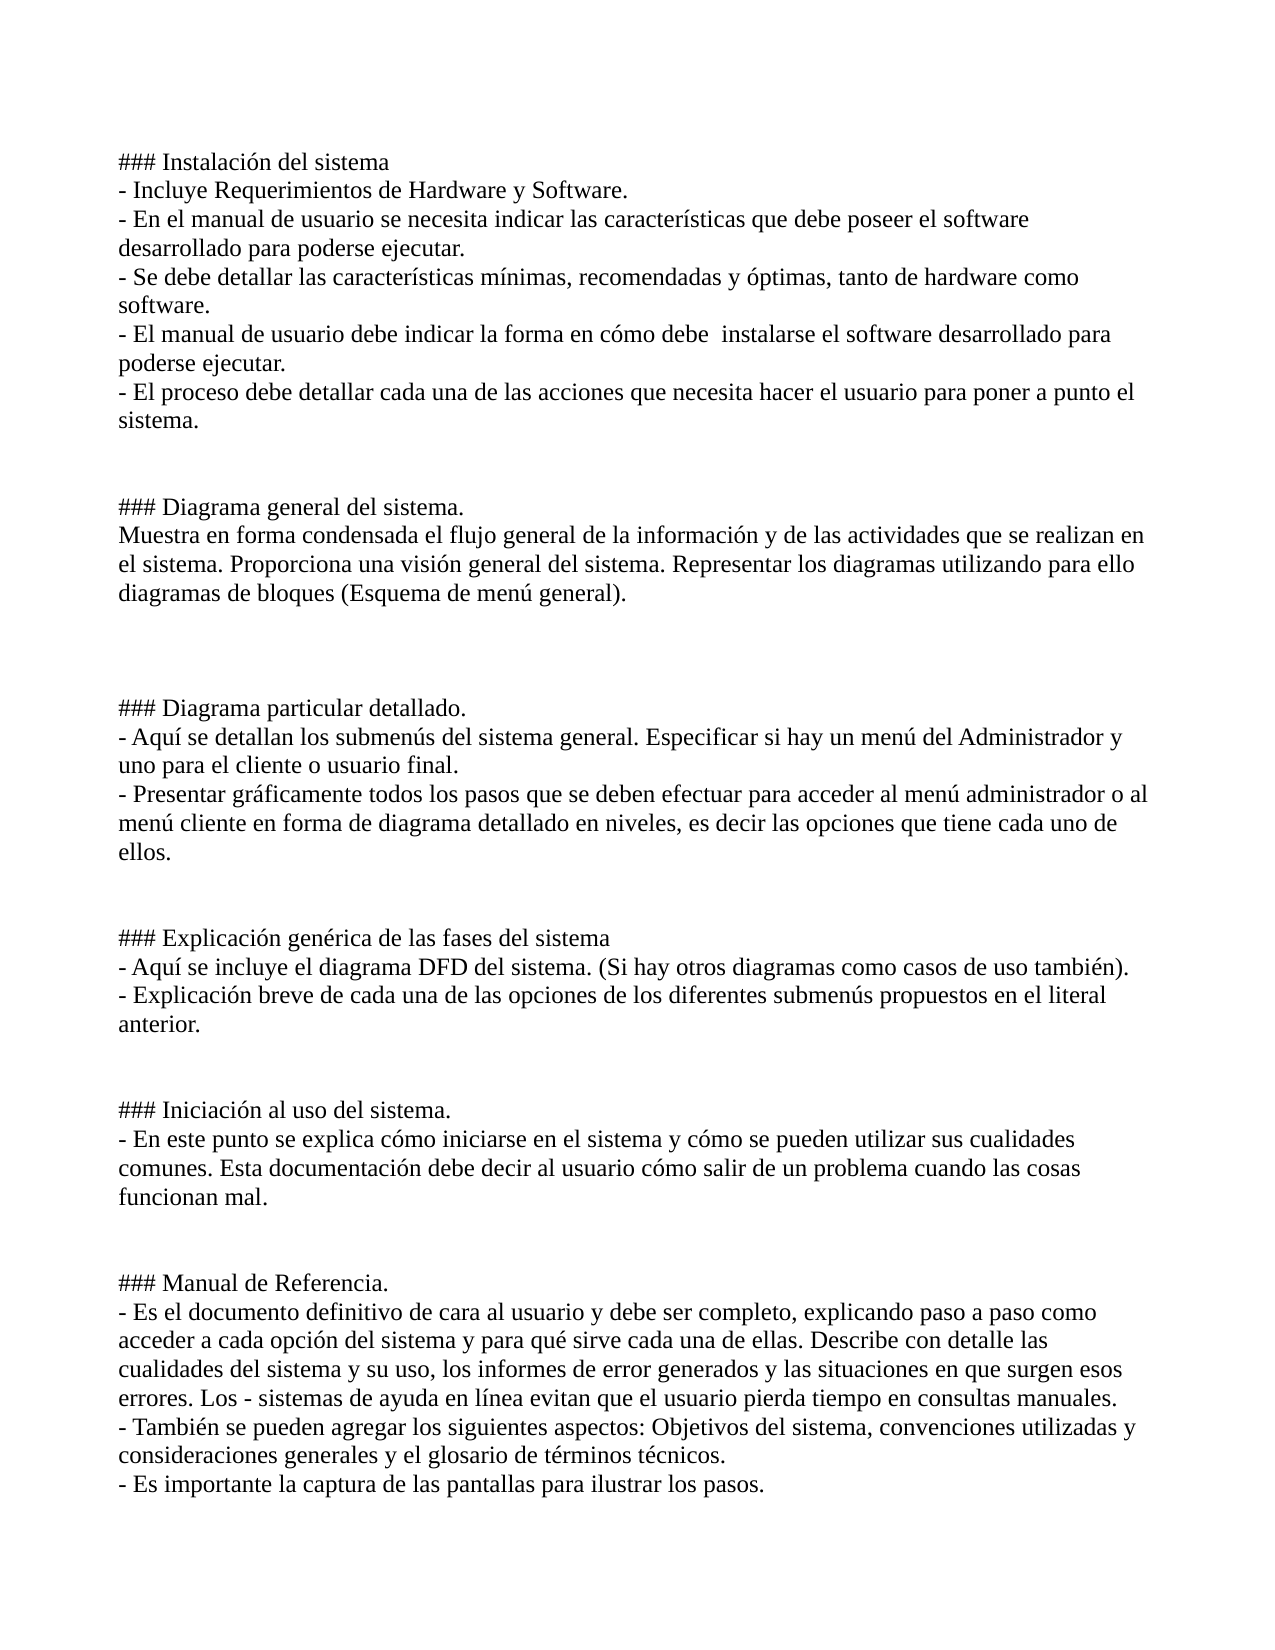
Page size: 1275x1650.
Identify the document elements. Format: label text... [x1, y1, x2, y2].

text - En el manual de usuario se necesita indicar las características que debe poseer el software desarrollado para poderse ejecutar. [118, 204, 1157, 262]
text - El proceso debe detallar cada una de las acciones que necesita hacer el usuario para poner a punto el sistema. [118, 377, 1157, 434]
text - Aquí se incluye el diagrama DFD del sistema. (Si hay otros diagramas como casos de uso también). [118, 952, 1157, 981]
text - También se pueden agregar los siguientes aspectos: Objetivos del sistema, convenciones utilizadas y consideraciones generales y el glosario de términos técnicos. [118, 1412, 1157, 1469]
text - Presentar gráficamente todos los pasos que se deben efectuar para acceder al menú administrador o al menú cliente en forma de diagrama detallado en niveles, es decir las opciones que tiene cada uno de ellos. [118, 779, 1157, 866]
text ### Diagrama general del sistema. [118, 492, 1157, 521]
text - Incluye Requerimientos de Hardware y Software. [118, 176, 1157, 204]
text ### Diagrama particular detallado. [118, 693, 1157, 722]
text ### Iniciación al uso del sistema. [118, 1096, 1157, 1124]
text - Es el documento definitivo de cara al usuario y debe ser completo, explicando paso a paso como acceder a cada opción del sistema y para qué sirve cada una de ellas. Describe con detalle las cualidades del sistema y su uso, los informes de error generados y las situaciones en que surgen esos errores. Los - sistemas de ayuda en línea evitan que el usuario pierda tiempo en consultas manuales. [118, 1297, 1157, 1412]
text - El manual de usuario debe indicar la forma en cómo debe instalarse el software desarrollado para poderse ejecutar. [118, 319, 1157, 377]
text ### Explicación genérica de las fases del sistema [118, 923, 1157, 952]
text Muestra en forma condensada el flujo general de la información y de las actividades que se realizan en el sistema. Proporciona una visión general del sistema. Representar los diagramas utilizando para ello diagramas de bloques (Esquema de menú general). [118, 521, 1157, 607]
text - En este punto se explica cómo iniciarse en el sistema y cómo se pueden utilizar sus cualidades comunes. Esta documentación debe decir al usuario cómo salir de un problema cuando las cosas funcionan mal. [118, 1124, 1157, 1211]
text - Es importante la captura de las pantallas para ilustrar los pasos. [118, 1469, 1157, 1498]
text - Aquí se detallan los submenús del sistema general. Especificar si hay un menú del Administrador y uno para el cliente o usuario final. [118, 722, 1157, 779]
text ### Instalación del sistema [118, 147, 1157, 176]
text ### Manual de Referencia. [118, 1268, 1157, 1297]
text - Se debe detallar las características mínimas, recomendadas y óptimas, tanto de hardware como software. [118, 262, 1157, 319]
text - Explicación breve de cada una de las opciones de los diferentes submenús propuestos en el literal anterior. [118, 981, 1157, 1038]
